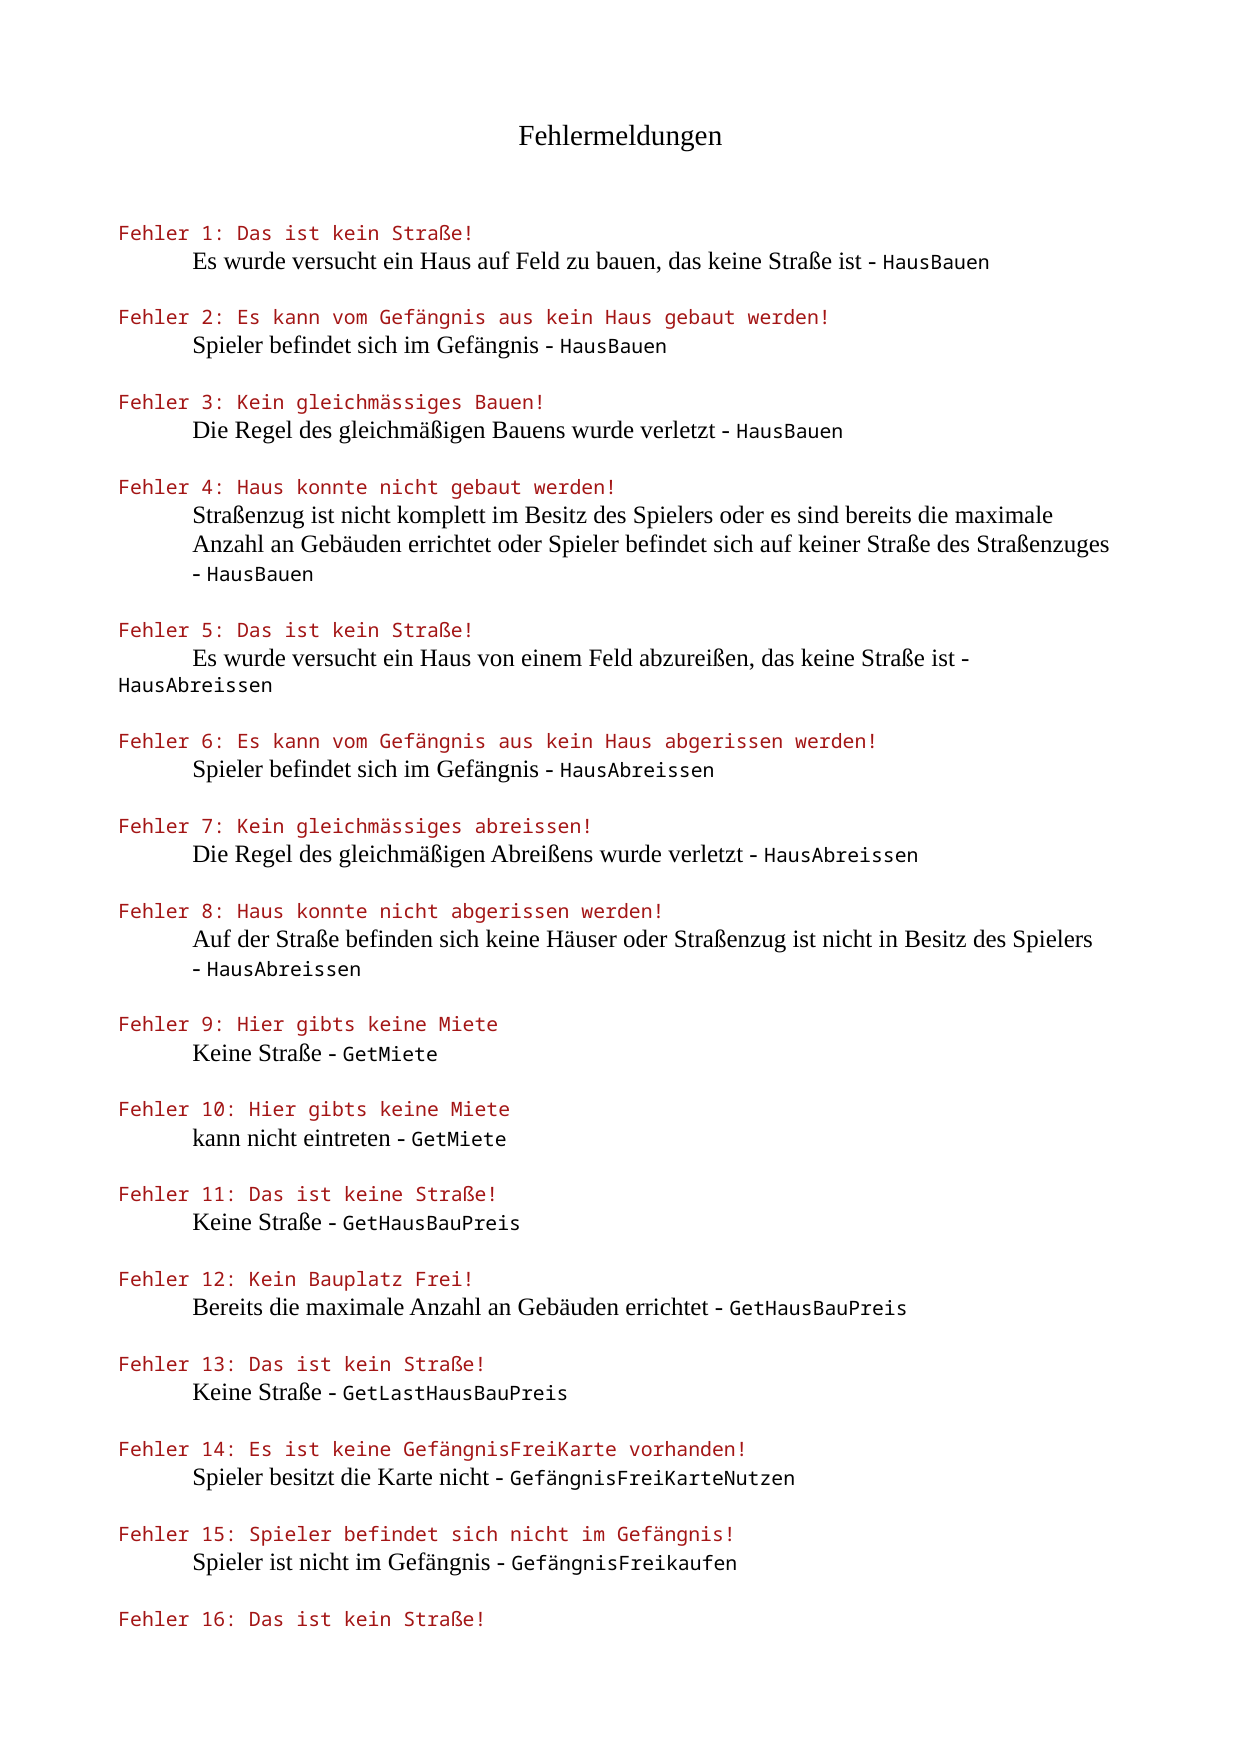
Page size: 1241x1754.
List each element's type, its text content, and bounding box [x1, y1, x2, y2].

text Die Regel des gleichmäßigen Abreißens wurde verletzt - HausAbreissen [118, 839, 1122, 868]
text Fehler 15: Spieler befindet sich nicht im Gefängnis! [118, 1520, 1122, 1547]
text Keine Straße - GetLastHausBauPreis [118, 1377, 1122, 1406]
text Fehler 4: Haus konnte nicht gebaut werden! [118, 473, 1122, 500]
text Spieler ist nicht im Gefängnis - GefängnisFreikaufen [118, 1547, 1122, 1576]
text Fehler 12: Kein Bauplatz Frei! [118, 1265, 1122, 1292]
text Fehler 2: Es kann vom Gefängnis aus kein Haus gebaut werden! [118, 304, 1122, 331]
text Fehler 1: Das ist kein Straße! [118, 219, 1122, 246]
text Spieler befindet sich im Gefängnis - HausAbreissen [118, 754, 1122, 783]
text Keine Straße - GetHausBauPreis [118, 1207, 1122, 1237]
text - HausAbreissen [118, 953, 1122, 982]
text Straßenzug ist nicht komplett im Besitz des Spielers oder es sind bereits die maximale Anzahl an Gebäuden errichtet oder Spieler befindet sich auf keiner Straße des Straßenzuges - HausBauen [118, 500, 1122, 587]
text Keine Straße - GetMiete [118, 1038, 1122, 1067]
text Fehler 11: Das ist keine Straße! [118, 1181, 1122, 1207]
text Auf der Straße befinden sich keine Häuser oder Straßenzug ist nicht in Besitz des Spielers [118, 924, 1122, 953]
text Fehler 7: Kein gleichmässiges abreissen! [118, 812, 1122, 839]
text Fehler 13: Das ist kein Straße! [118, 1350, 1122, 1377]
text Fehler 3: Kein gleichmässiges Bauen! [118, 388, 1122, 416]
text Fehler 16: Das ist kein Straße! [118, 1605, 1122, 1632]
text Fehler 9: Hier gibts keine Miete [118, 1011, 1122, 1038]
text Fehler 5: Das ist kein Straße! [118, 616, 1122, 643]
text Fehlermeldungen [118, 118, 1122, 152]
text Es wurde versucht ein Haus auf Feld zu bauen, das keine Straße ist - HausBauen [118, 246, 1122, 275]
text Spieler befindet sich im Gefängnis - HausBauen [118, 331, 1122, 360]
text Es wurde versucht ein Haus von einem Feld abzureißen, das keine Straße ist - HausAbreissen [118, 643, 1122, 698]
text Fehler 6: Es kann vom Gefängnis aus kein Haus abgerissen werden! [118, 727, 1122, 754]
text kann nicht eintreten - GetMiete [118, 1123, 1122, 1152]
text Die Regel des gleichmäßigen Bauens wurde verletzt - HausBauen [118, 416, 1122, 445]
text Spieler besitzt die Karte nicht - GefängnisFreiKarteNutzen [118, 1462, 1122, 1491]
text Fehler 8: Haus konnte nicht abgerissen werden! [118, 897, 1122, 924]
text Fehler 14: Es ist keine GefängnisFreiKarte vorhanden! [118, 1435, 1122, 1462]
text Fehler 10: Hier gibts keine Miete [118, 1096, 1122, 1123]
text Bereits die maximale Anzahl an Gebäuden errichtet - GetHausBauPreis [118, 1292, 1122, 1322]
